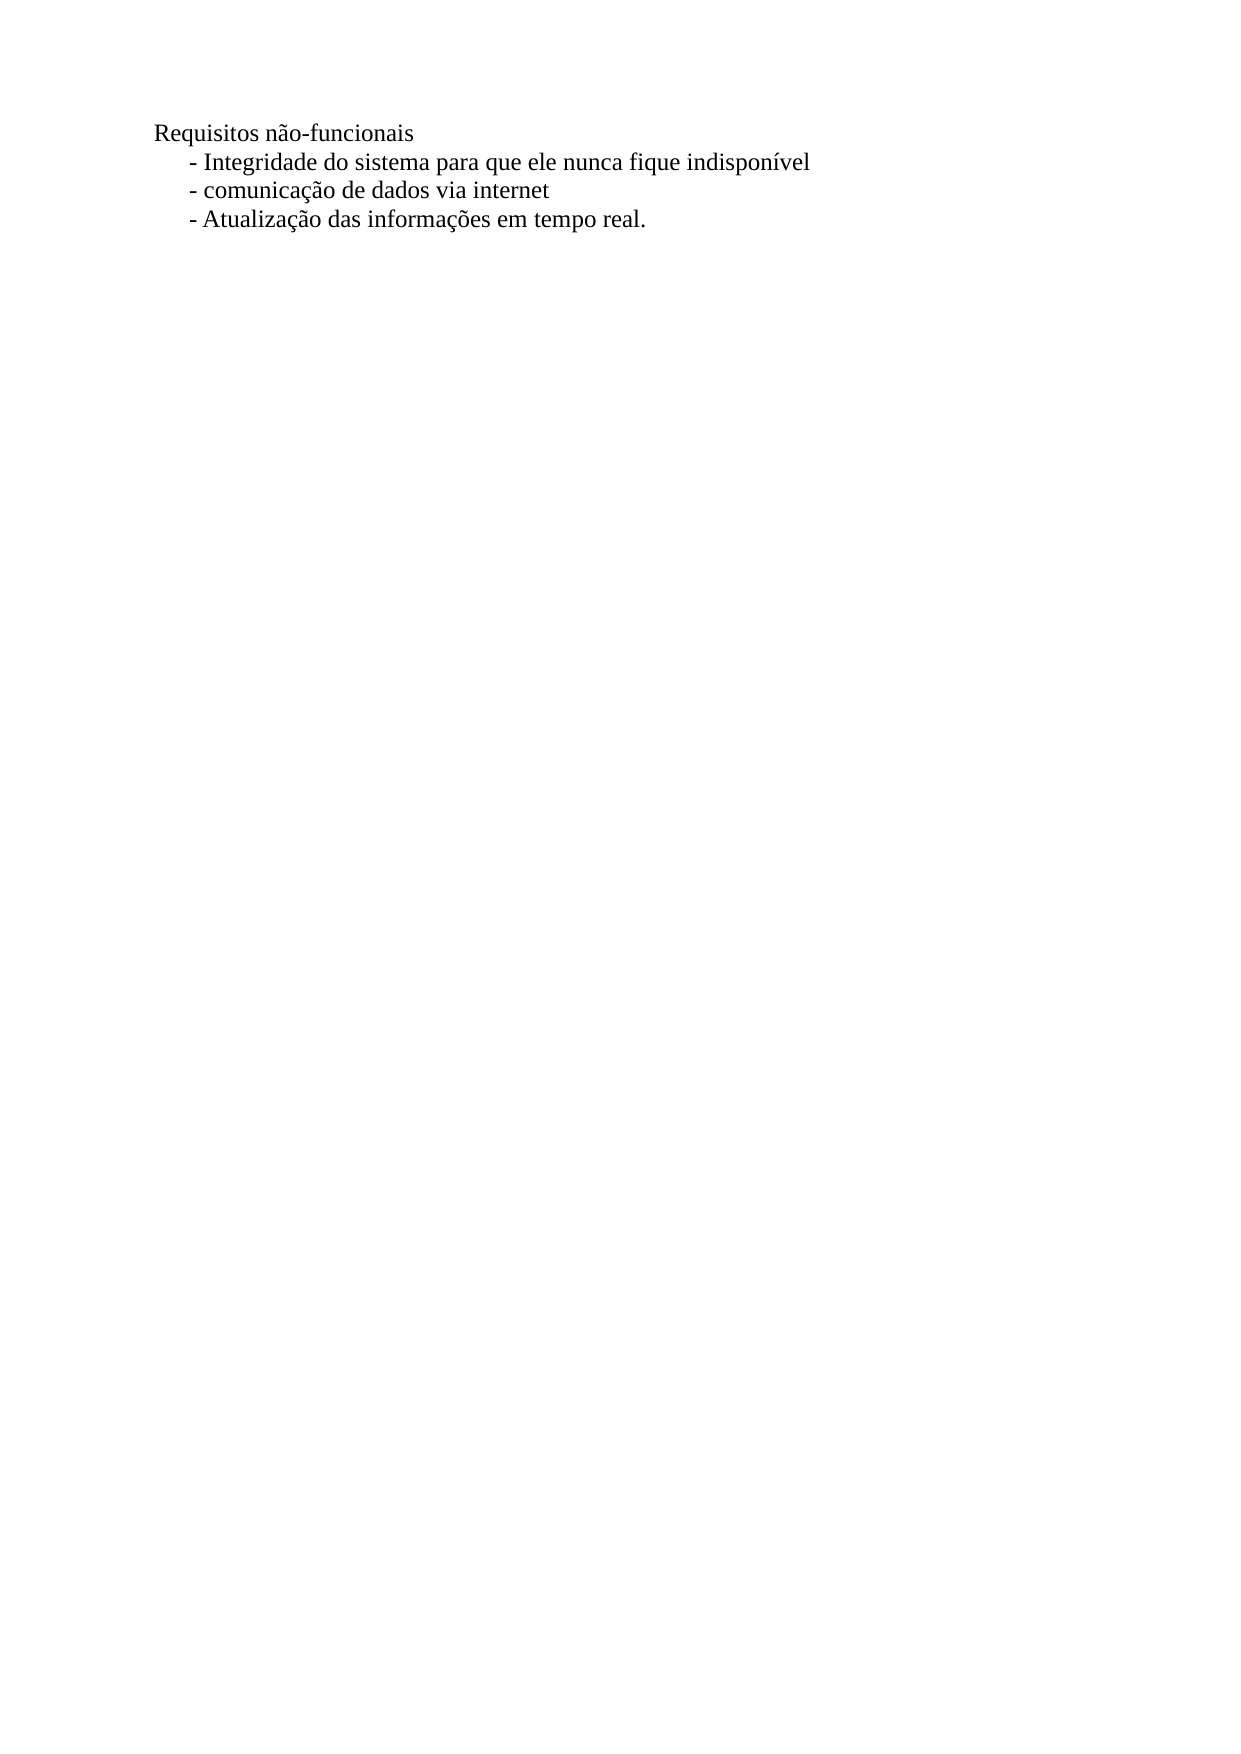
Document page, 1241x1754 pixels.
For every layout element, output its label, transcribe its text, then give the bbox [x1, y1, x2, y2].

text - Integridade do sistema para que ele nunca fique indisponível [118, 147, 1122, 176]
text - Atualização das informações em tempo real. [118, 204, 1122, 233]
text - comunicação de dados via internet [118, 176, 1122, 204]
text Requisitos não-funcionais [118, 118, 1122, 147]
